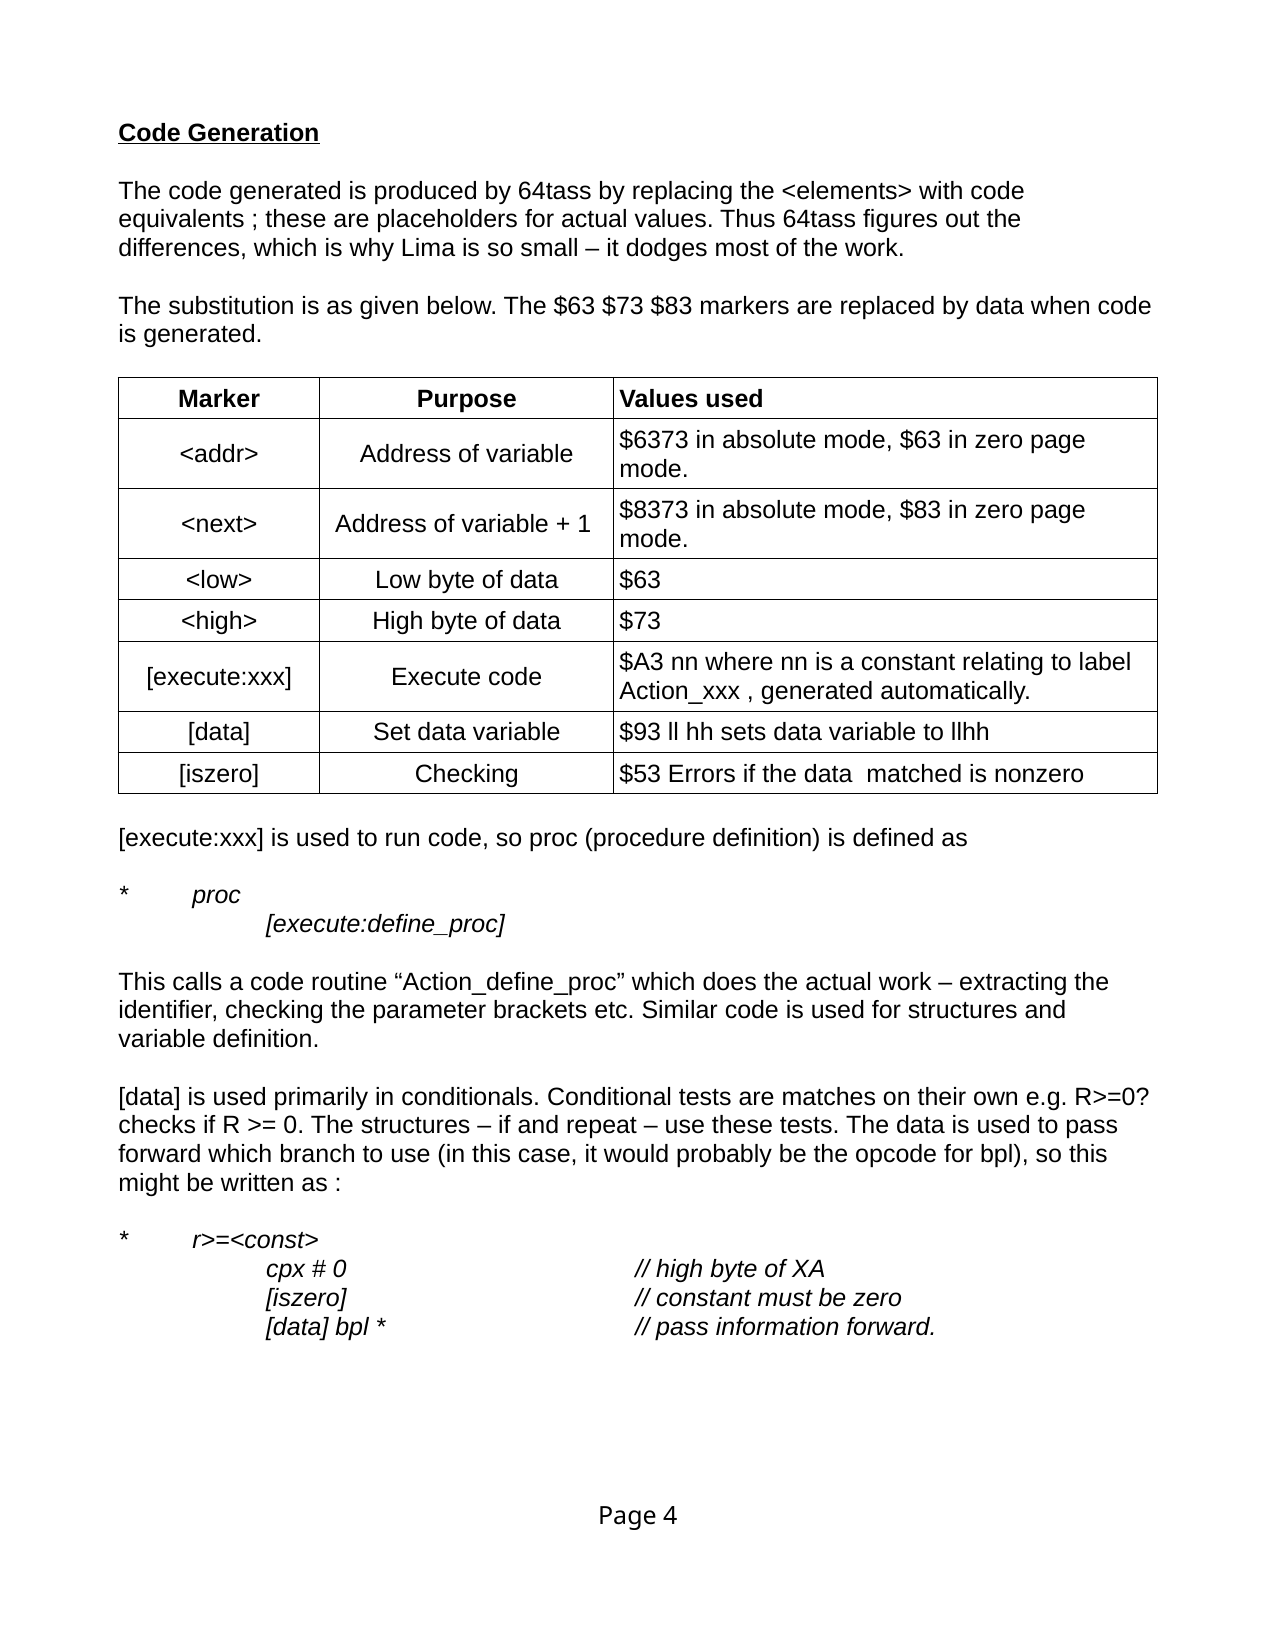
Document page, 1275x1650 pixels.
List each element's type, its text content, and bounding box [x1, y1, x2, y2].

table_cell Address of variable + 1 [320, 489, 613, 558]
text [iszero] // constant must be zero [118, 1283, 1157, 1312]
table_cell <next> [119, 489, 319, 558]
table_cell Set data variable [320, 712, 613, 752]
table_cell Address of variable [320, 419, 613, 488]
text [execute:define_proc] [118, 909, 1157, 938]
table_cell <addr> [119, 419, 319, 488]
table_cell Low byte of data [320, 559, 613, 599]
table_cell <high> [119, 600, 319, 641]
table_cell $93 ll hh sets data variable to llhh [614, 712, 1157, 752]
table_cell High byte of data [320, 600, 613, 641]
table_header Purpose [320, 378, 613, 418]
table_cell Execute code [320, 642, 613, 711]
table_cell $53 Errors if the data matched is nonzero [614, 753, 1157, 793]
text [execute:xxx] is used to run code, so proc (procedure definition) is defined as [118, 823, 1157, 852]
table_cell $73 [614, 600, 1157, 641]
text cpx # 0 // high byte of XA [118, 1254, 1157, 1283]
table_cell $A3 nn where nn is a constant relating to label Action_xxx , generated automatically. [614, 642, 1157, 711]
text [data] is used primarily in conditionals. Conditional tests are matches on their own e.g. R>=0? checks if R >= 0. The structures – if and repeat – use these tests. The data is used to pass forward which branch to use (in this case, it would probably be the opcode for bpl), so this might be written as : [118, 1082, 1157, 1197]
table_cell [execute:xxx] [119, 642, 319, 711]
table_cell $8373 in absolute mode, $83 in zero page mode. [614, 489, 1157, 558]
table_cell $63 [614, 559, 1157, 599]
table_header Values used [614, 378, 1157, 418]
text * r>=<const> [118, 1225, 1157, 1254]
table_cell <low> [119, 559, 319, 599]
text The code generated is produced by 64tass by replacing the <elements> with code equivalents ; these are placeholders for actual values. Thus 64tass figures out the differences, which is why Lima is so small – it dodges most of the work. [118, 176, 1157, 262]
table_header Marker [119, 378, 319, 418]
text Code Generation [118, 118, 1157, 147]
table_cell [data] [119, 712, 319, 752]
text This calls a code routine “Action_define_proc” which does the actual work – extracting the identifier, checking the parameter brackets etc. Similar code is used for structures and variable definition. [118, 967, 1157, 1053]
table_cell Checking [320, 753, 613, 793]
text * proc [118, 880, 1157, 909]
text The substitution is as given below. The $63 $73 $83 markers are replaced by data when code is generated. [118, 291, 1157, 348]
table_cell [iszero] [119, 753, 319, 793]
table_cell $6373 in absolute mode, $63 in zero page mode. [614, 419, 1157, 488]
text [data] bpl * // pass information forward. [118, 1312, 1157, 1340]
